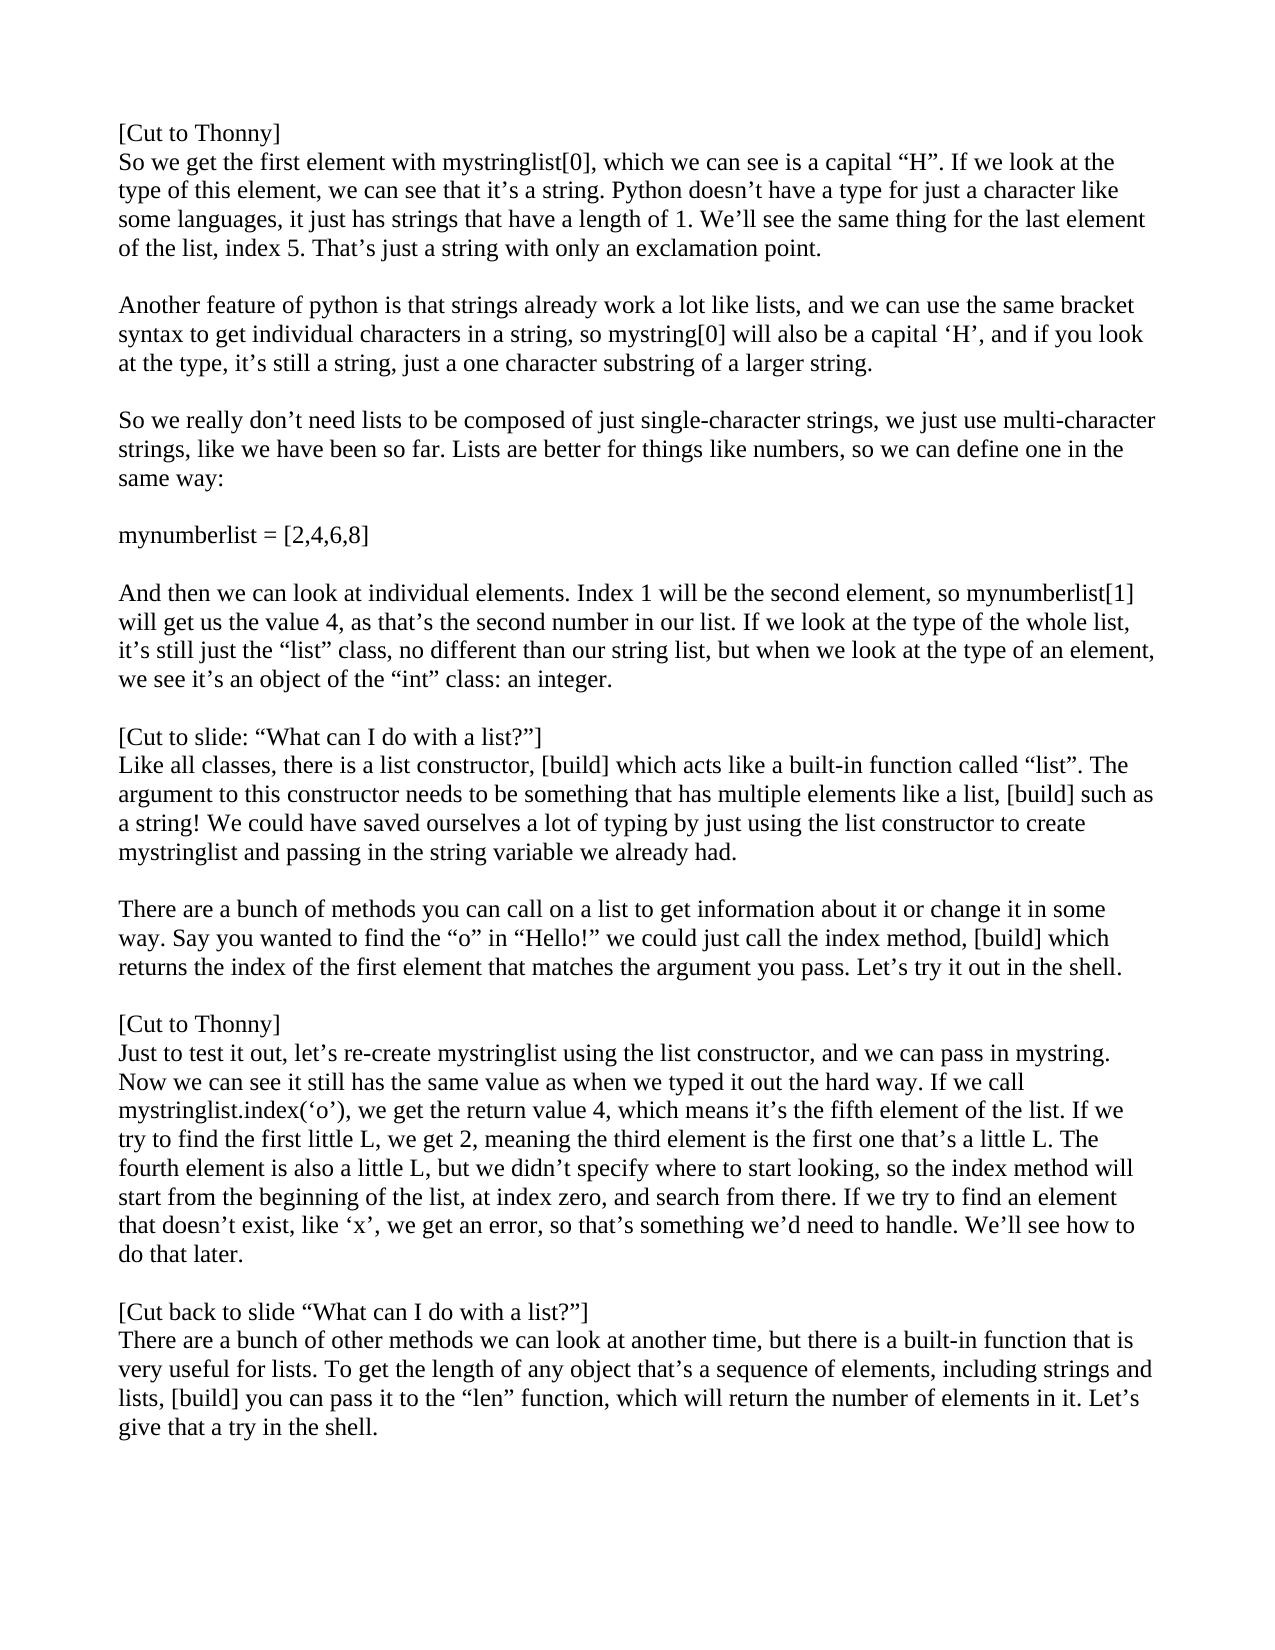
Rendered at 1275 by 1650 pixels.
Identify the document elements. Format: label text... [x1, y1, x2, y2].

text There are a bunch of methods you can call on a list to get information about it or change it in some way. Say you wanted to find the “o” in “Hello!” we could just call the index method, [build] which returns the index of the first element that matches the argument you pass. Let’s try it out in the shell. [118, 894, 1157, 981]
text [Cut to slide: “What can I do with a list?”] [118, 722, 1157, 751]
text There are a bunch of other methods we can look at another time, but there is a built-in function that is very useful for lists. To get the length of any object that’s a sequence of elements, including strings and lists, [build] you can pass it to the “len” function, which will return the number of elements in it. Let’s give that a try in the shell. [118, 1326, 1157, 1441]
text [Cut to Thonny] [118, 1009, 1157, 1038]
text Like all classes, there is a list constructor, [build] which acts like a built-in function called “list”. The argument to this constructor needs to be something that has multiple elements like a list, [build] such as a string! We could have saved ourselves a lot of typing by just using the list constructor to create mystringlist and passing in the string variable we already had. [118, 751, 1157, 866]
text [Cut to Thonny] [118, 118, 1157, 147]
text Another feature of python is that strings already work a lot like lists, and we can use the same bracket syntax to get individual characters in a string, so mystring[0] will also be a capital ‘H’, and if you look at the type, it’s still a string, just a one character substring of a larger string. [118, 291, 1157, 377]
text So we get the first element with mystringlist[0], which we can see is a capital “H”. If we look at the type of this element, we can see that it’s a string. Python doesn’t have a type for just a character like some languages, it just has strings that have a length of 1. We’ll see the same thing for the last element of the list, index 5. That’s just a string with only an exclamation point. [118, 147, 1157, 262]
text So we really don’t need lists to be composed of just single-character strings, we just use multi-character strings, like we have been so far. Lists are better for things like numbers, so we can define one in the same way: [118, 406, 1157, 492]
text And then we can look at individual elements. Index 1 will be the second element, so mynumberlist[1] will get us the value 4, as that’s the second number in our list. If we look at the type of the whole list, it’s still just the “list” class, no different than our string list, but when we look at the type of an element, we see it’s an object of the “int” class: an integer. [118, 578, 1157, 693]
text mynumberlist = [2,4,6,8] [118, 521, 1157, 549]
text [Cut back to slide “What can I do with a list?”] [118, 1297, 1157, 1326]
text Just to test it out, let’s re-create mystringlist using the list constructor, and we can pass in mystring. Now we can see it still has the same value as when we typed it out the hard way. If we call mystringlist.index(‘o’), we get the return value 4, which means it’s the fifth element of the list. If we try to find the first little L, we get 2, meaning the third element is the first one that’s a little L. The fourth element is also a little L, but we didn’t specify where to start looking, so the index method will start from the beginning of the list, at index zero, and search from there. If we try to find an element that doesn’t exist, like ‘x’, we get an error, so that’s something we’d need to handle. We’ll see how to do that later. [118, 1038, 1157, 1268]
